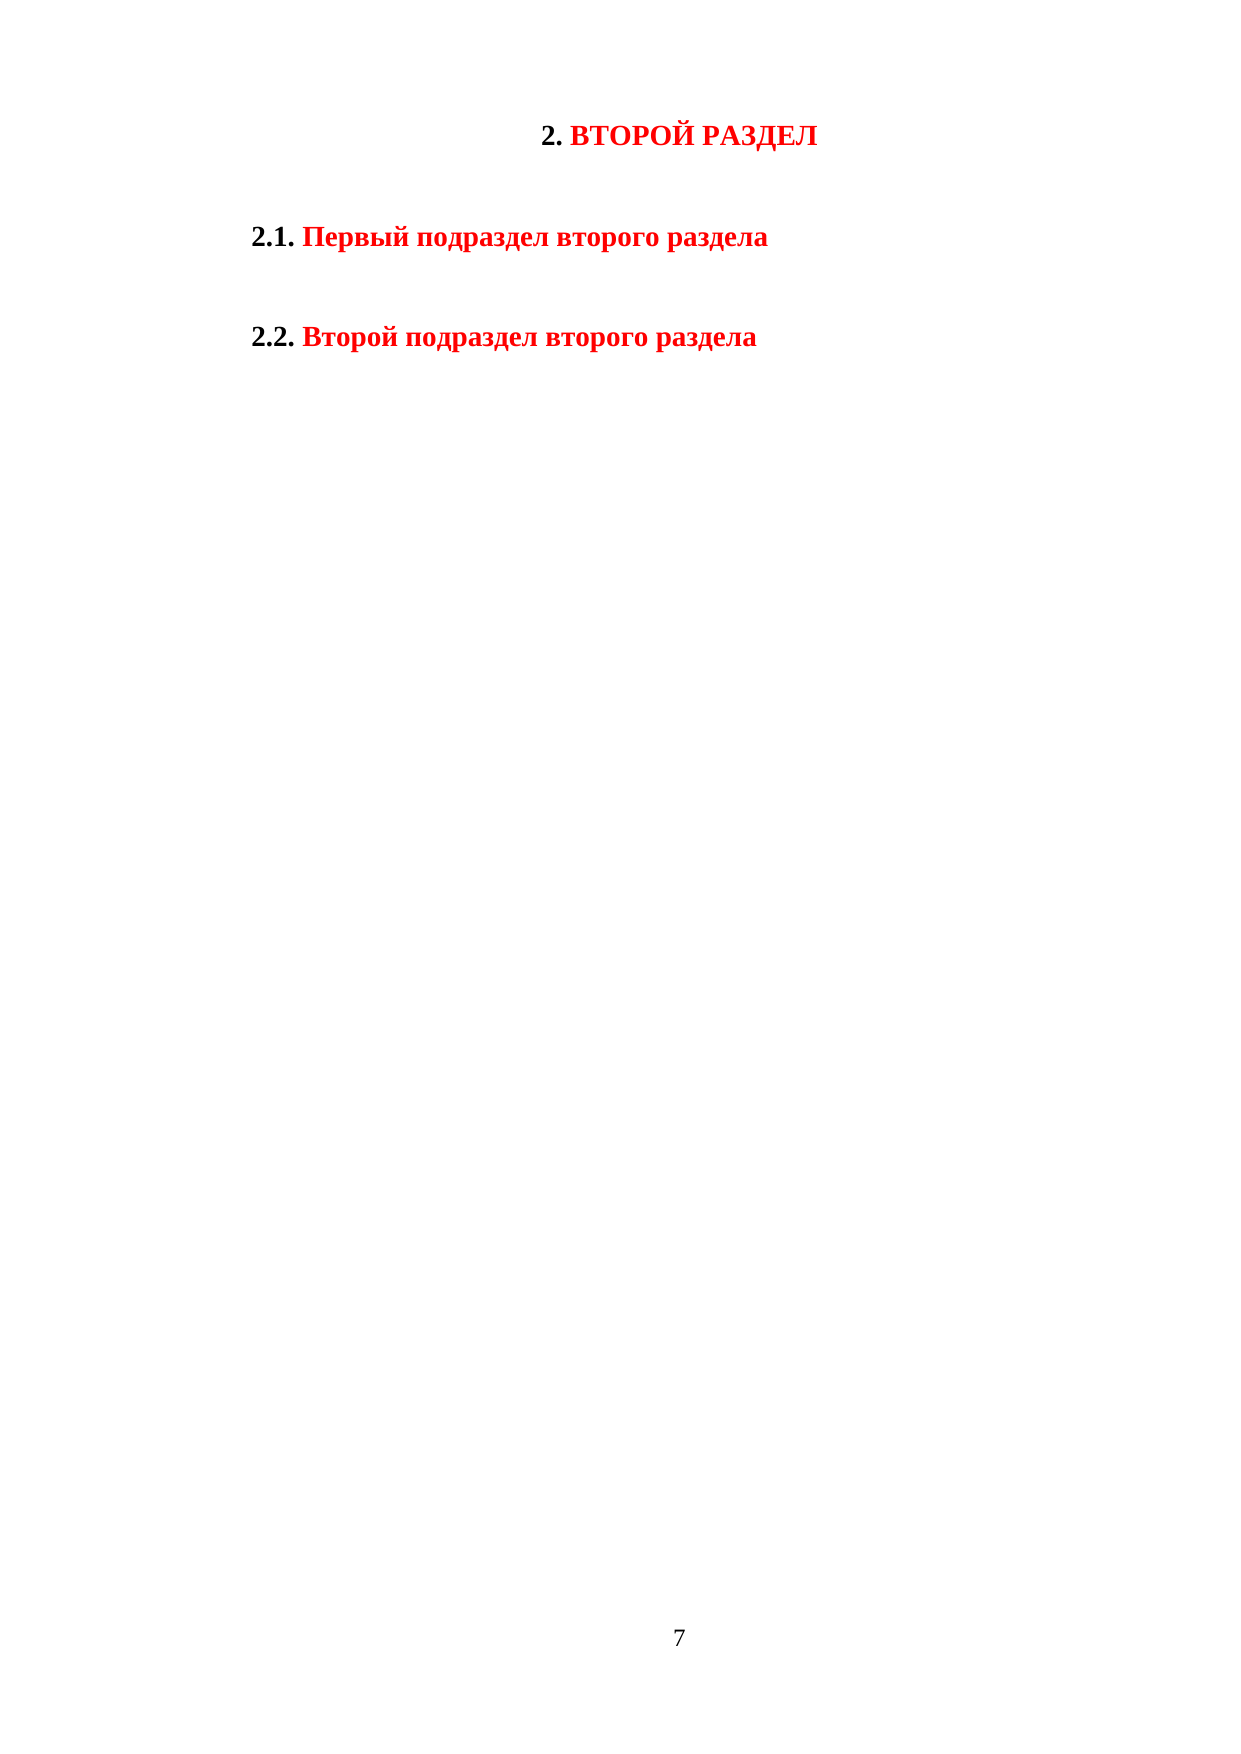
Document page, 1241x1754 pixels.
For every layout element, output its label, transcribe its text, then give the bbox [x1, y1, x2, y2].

text 2.1. Первый подраздел второго раздела [177, 219, 1181, 252]
text 2. ВТОРОЙ раздел [177, 118, 1181, 152]
text 2.2. Второй подраздел второго раздела [177, 319, 1181, 353]
